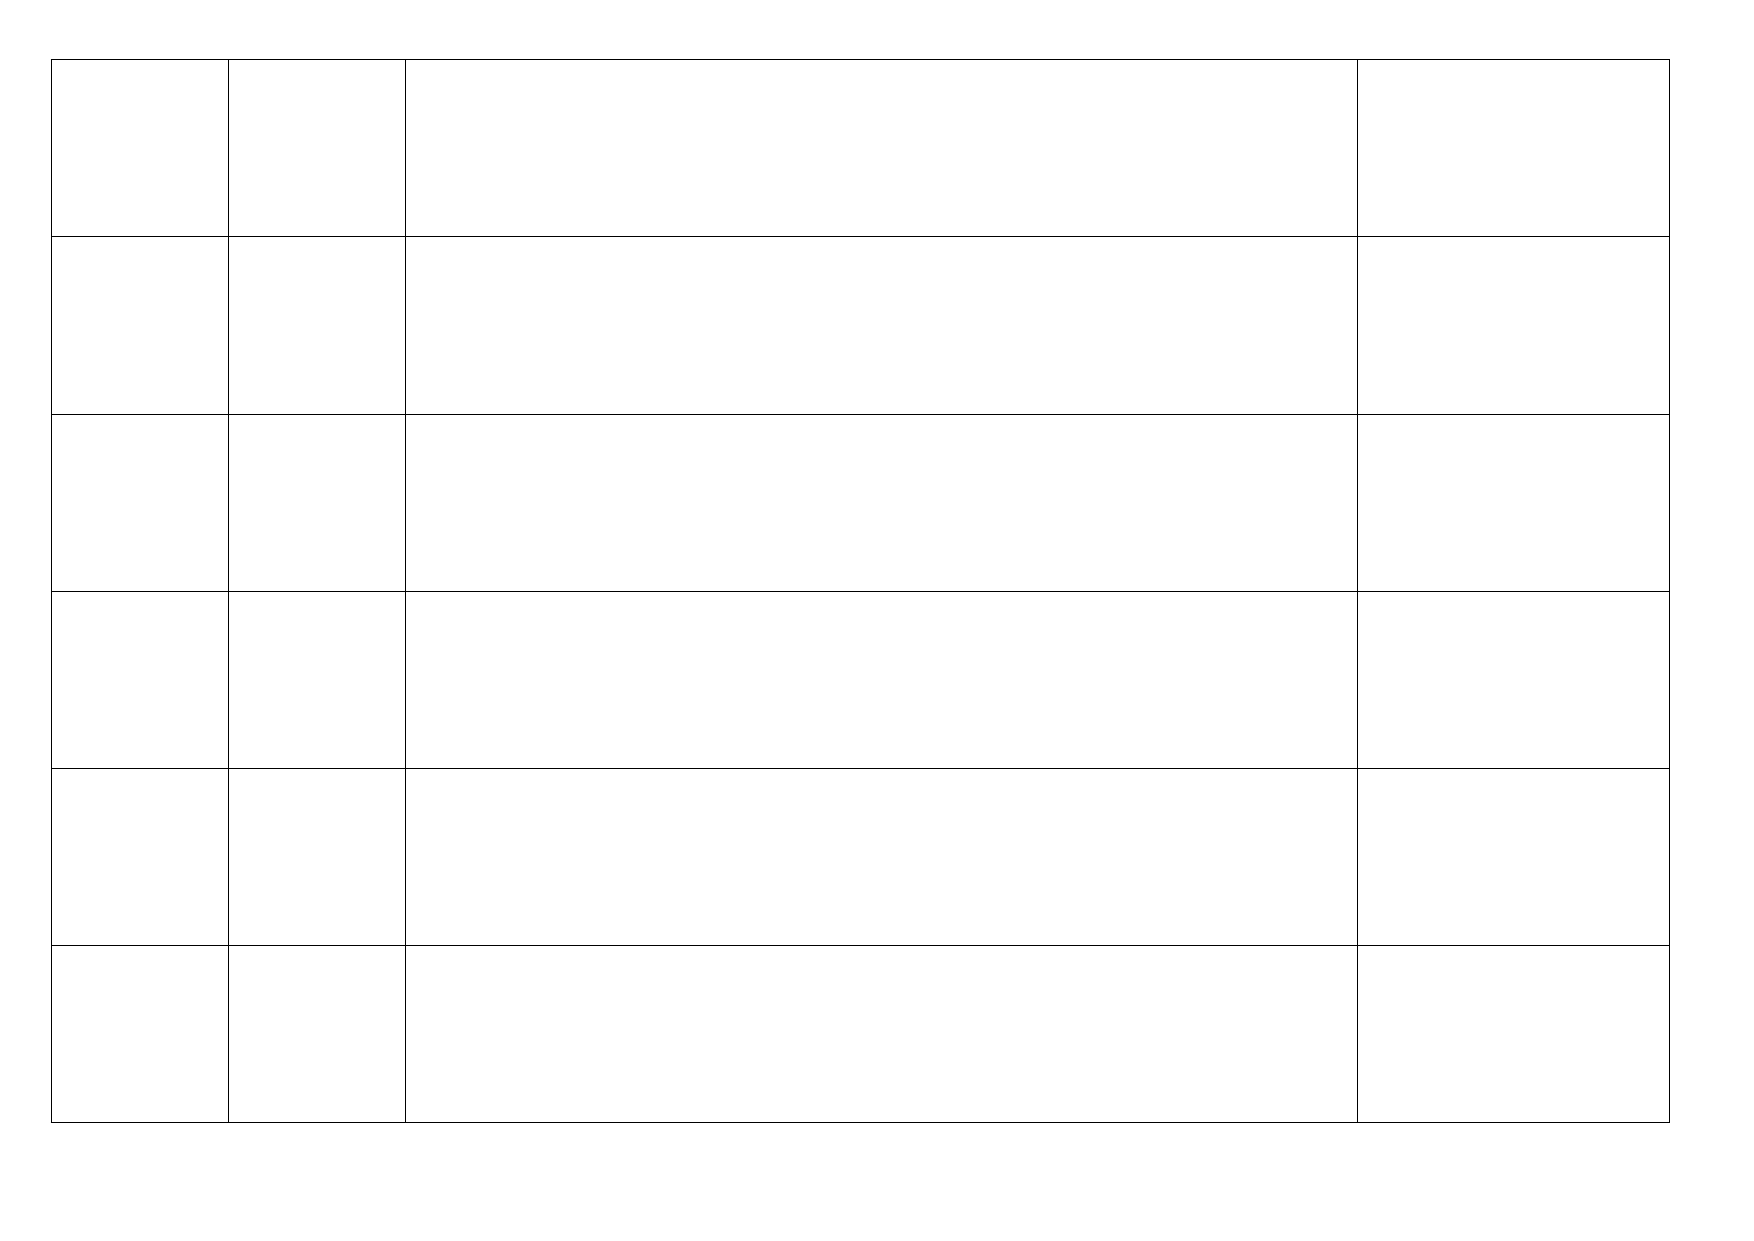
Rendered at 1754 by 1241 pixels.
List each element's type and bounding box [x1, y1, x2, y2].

table_cell [229, 237, 405, 413]
table_cell [406, 237, 1357, 413]
table_cell [229, 769, 405, 945]
table_cell [1358, 415, 1669, 591]
table_cell [406, 415, 1357, 591]
table_cell [52, 592, 228, 768]
table_cell [52, 769, 228, 945]
table_cell [229, 946, 405, 1122]
table_cell [406, 592, 1357, 768]
table_cell [1358, 60, 1669, 236]
table_cell [1358, 769, 1669, 945]
table_cell [52, 237, 228, 413]
table_cell [229, 60, 405, 236]
table_cell [52, 946, 228, 1122]
table_cell [229, 415, 405, 591]
table_cell [406, 769, 1357, 945]
table_cell [1358, 946, 1669, 1122]
table_cell [406, 60, 1357, 236]
table_cell [52, 60, 228, 236]
table_cell [229, 592, 405, 768]
table_cell [1358, 237, 1669, 413]
table_cell [52, 415, 228, 591]
table_cell [406, 946, 1357, 1122]
table_cell [1358, 592, 1669, 768]
